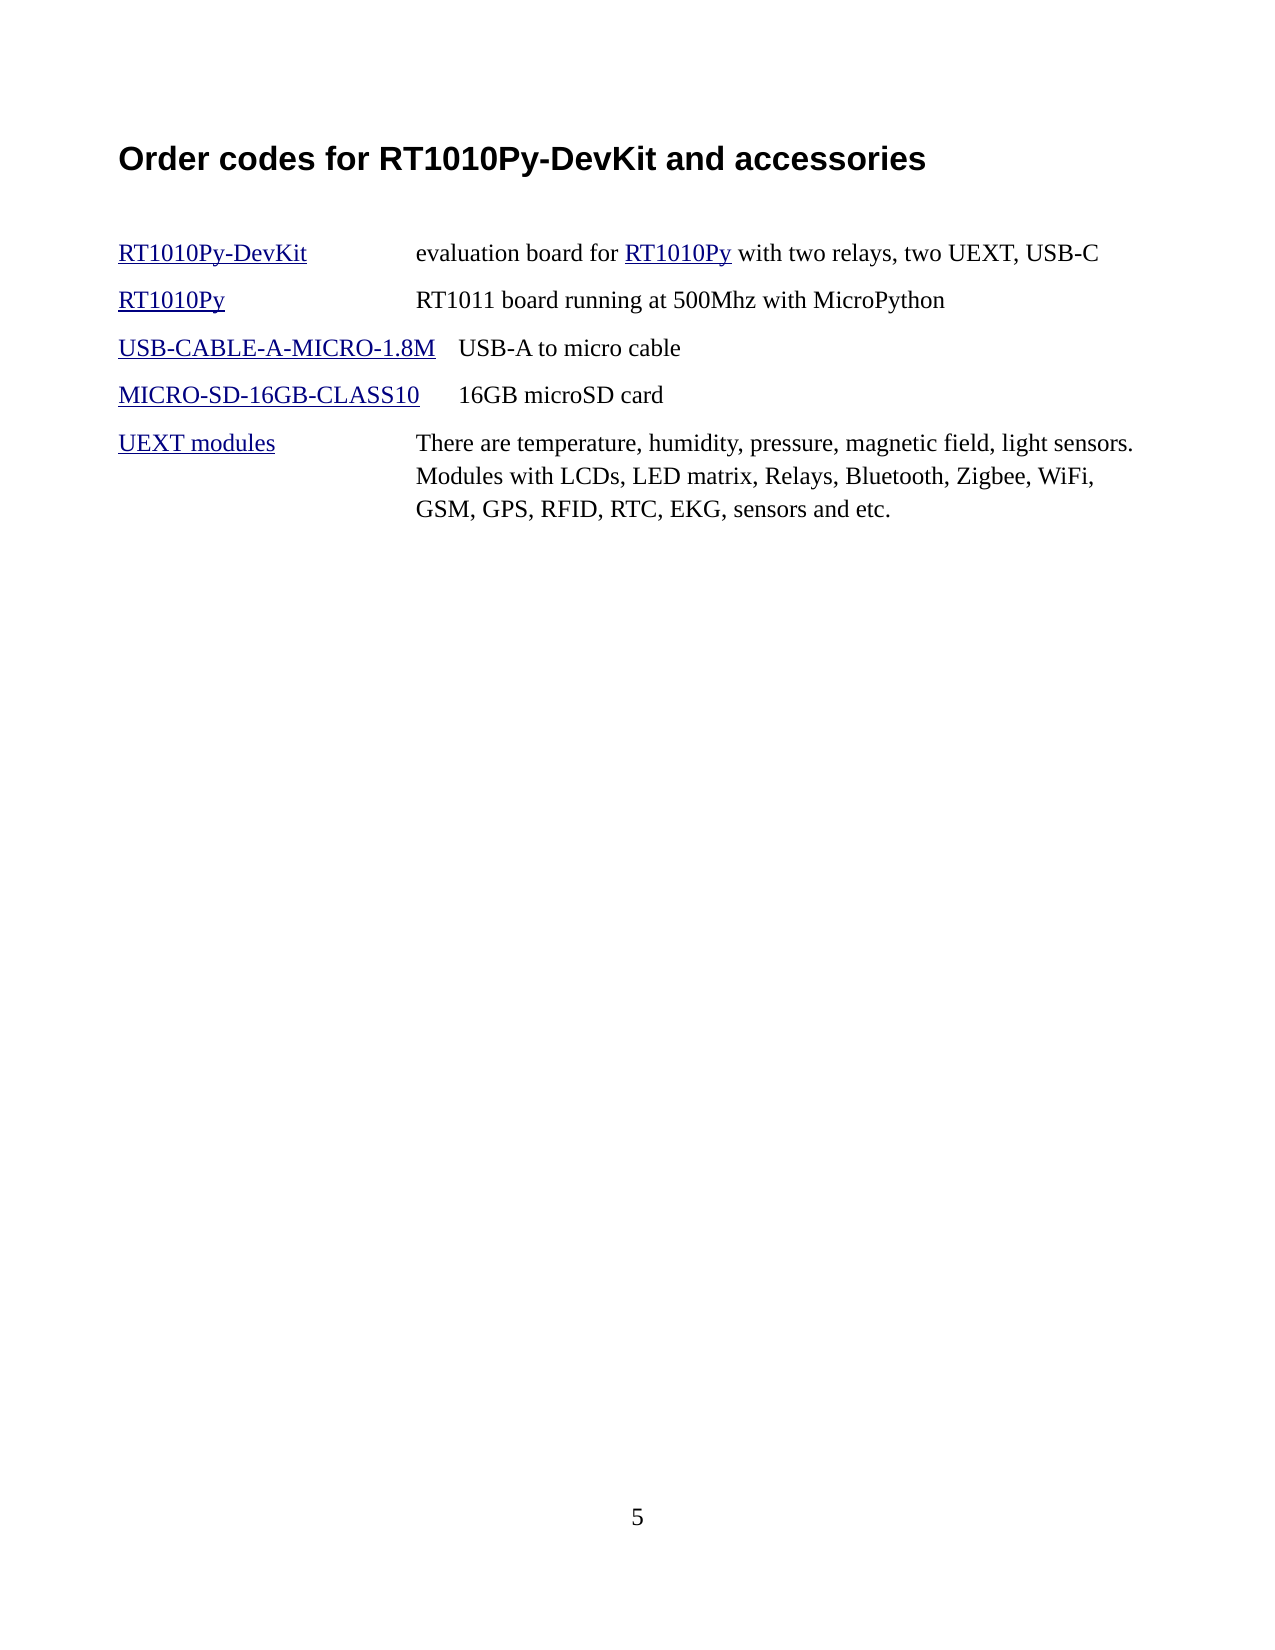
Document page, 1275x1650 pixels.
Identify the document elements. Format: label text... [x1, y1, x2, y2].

text RT1010Py RT1011 board running at 500Mhz with MicroPython [118, 285, 1157, 314]
text USB-CABLE-A-MICRO-1.8M USB-A to micro cable [118, 333, 1157, 362]
text MICRO-SD-16GB-CLASS10 16GB microSD card [118, 381, 1157, 409]
text RT1010Py-DevKit evaluation board for RT1010Py with two relays, two UEXT, USB-C [118, 238, 1157, 266]
text UEXT modules There are temperature, humidity, pressure, magnetic field, light sensors. Modules with LCDs, LED matrix, Relays, Bluetooth, Zigbee, WiFi, GSM, GPS, RFID, RTC, EKG, sensors and etc. [118, 428, 1157, 523]
subtitle Order codes for RT1010Py-DevKit and accessories [118, 139, 1157, 178]
